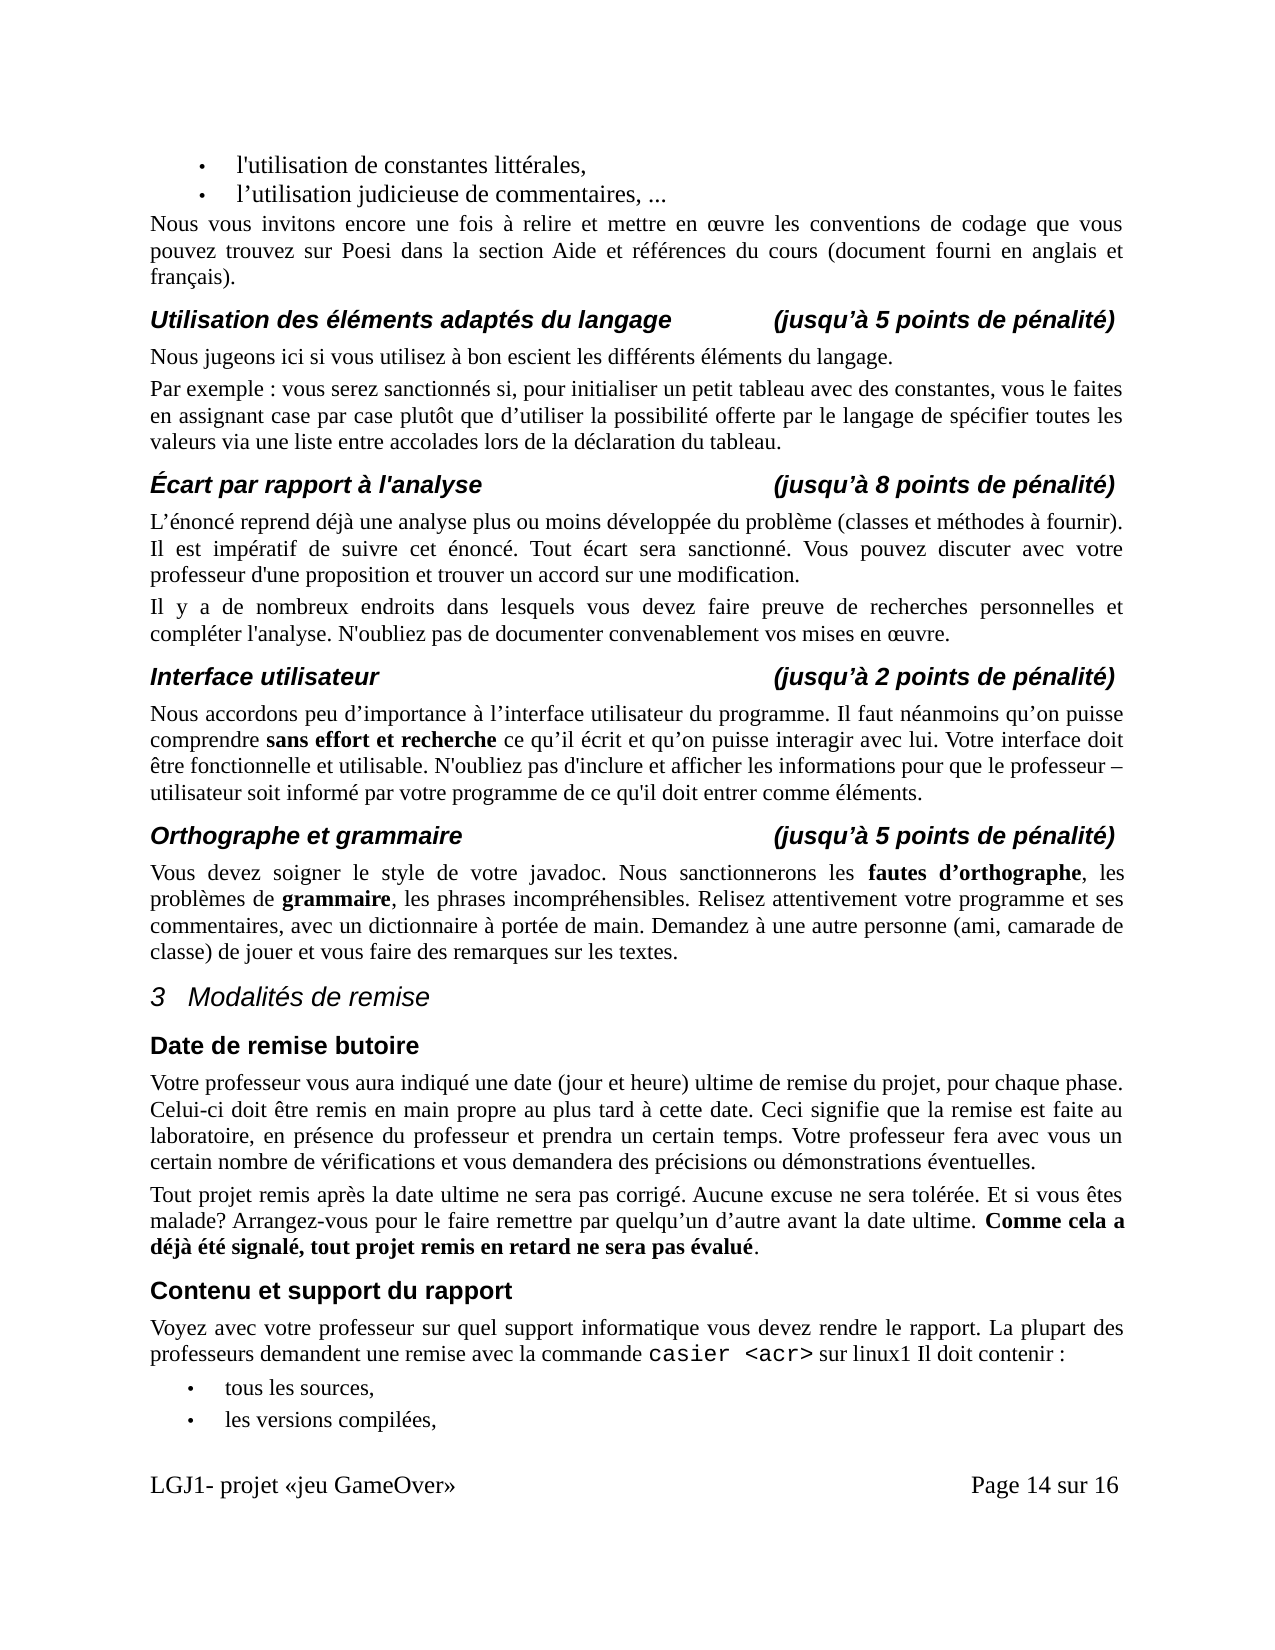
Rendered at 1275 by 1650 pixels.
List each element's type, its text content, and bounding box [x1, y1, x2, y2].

subtitle Date de remise butoire [150, 1031, 1125, 1060]
text Nous vous invitons encore une fois à relire et mettre en œuvre les conventions de codage que vous pouvez trouvez sur Poesi dans la section Aide et références du cours (document fourni en anglais et français). [150, 210, 1125, 289]
text L’énoncé reprend déjà une analyse plus ou moins développée du problème (classes et méthodes à fournir). Il est impératif de suivre cet énoncé. Tout écart sera sanctionné. Vous pouvez discuter avec votre professeur d'une proposition et trouver un accord sur une modification. [150, 508, 1125, 587]
subtitle Interface utilisateur (jusqu’à 2 points de pénalité) [150, 662, 1125, 691]
text Vous devez soigner le style de votre javadoc. Nous sanctionnerons les fautes d’orthographe, les problèmes de grammaire, les phrases incompréhensibles. Relisez attentivement votre programme et ses commentaires, avec un dictionnaire à portée de main. Demandez à une autre personne (ami, camarade de classe) de jouer et vous faire des remarques sur les textes. [150, 859, 1125, 964]
text Votre professeur vous aura indiqué une date (jour et heure) ultime de remise du projet, pour chaque phase. Celui-ci doit être remis en main propre au plus tard à cette date. Ceci signifie que la remise est faite au laboratoire, en présence du professeur et prendra un certain temps. Votre professeur fera avec vous un certain nombre de vérifications et vous demandera des précisions ou démonstrations éventuelles. [150, 1069, 1125, 1175]
text Il y a de nombreux endroits dans lesquels vous devez faire preuve de recherches personnelles et compléter l'analyse. N'oubliez pas de documenter convenablement vos mises en œuvre. [150, 593, 1125, 646]
list l’utilisation judicieuse de commentaires, ... [199, 179, 1125, 207]
list l'utilisation de constantes littérales, [199, 150, 1125, 179]
list tous les sources, [187, 1374, 1125, 1401]
list les versions compilées, [187, 1406, 1125, 1433]
subtitle Modalités de remise [150, 981, 1125, 1012]
text Par exemple : vous serez sanctionnés si, pour initialiser un petit tableau avec des constantes, vous le faites en assignant case par case plutôt que d’utiliser la possibilité offerte par le langage de spécifier toutes les valeurs via une liste entre accolades lors de la déclaration du tableau. [150, 376, 1125, 454]
subtitle Contenu et support du rapport [150, 1276, 1125, 1304]
text Tout projet remis après la date ultime ne sera pas corrigé. Aucune excuse ne sera tolérée. Et si vous êtes malade? Arrangez-vous pour le faire remettre par quelqu’un d’autre avant la date ultime. Comme cela a déjà été signalé, tout projet remis en retard ne sera pas évalué. [150, 1181, 1125, 1260]
text Nous jugeons ici si vous utilisez à bon escient les différents éléments du langage. [150, 343, 1125, 370]
subtitle Orthographe et grammaire (jusqu’à 5 points de pénalité) [150, 821, 1125, 850]
subtitle Écart par rapport à l'analyse (jusqu’à 8 points de pénalité) [150, 471, 1125, 499]
text Voyez avec votre professeur sur quel support informatique vous devez rendre le rapport. La plupart des professeurs demandent une remise avec la commande casier <acr> sur linux1 Il doit contenir : [150, 1314, 1125, 1368]
text Nous accordons peu d’importance à l’interface utilisateur du programme. Il faut néanmoins qu’on puisse comprendre sans effort et recherche ce qu’il écrit et qu’on puisse interagir avec lui. Votre interface doit être fonctionnelle et utilisable. N'oubliez pas d'inclure et afficher les informations pour que le professeur – utilisateur soit informé par votre programme de ce qu'il doit entrer comme éléments. [150, 700, 1125, 805]
subtitle Utilisation des éléments adaptés du langage (jusqu’à 5 points de pénalité) [150, 305, 1125, 334]
